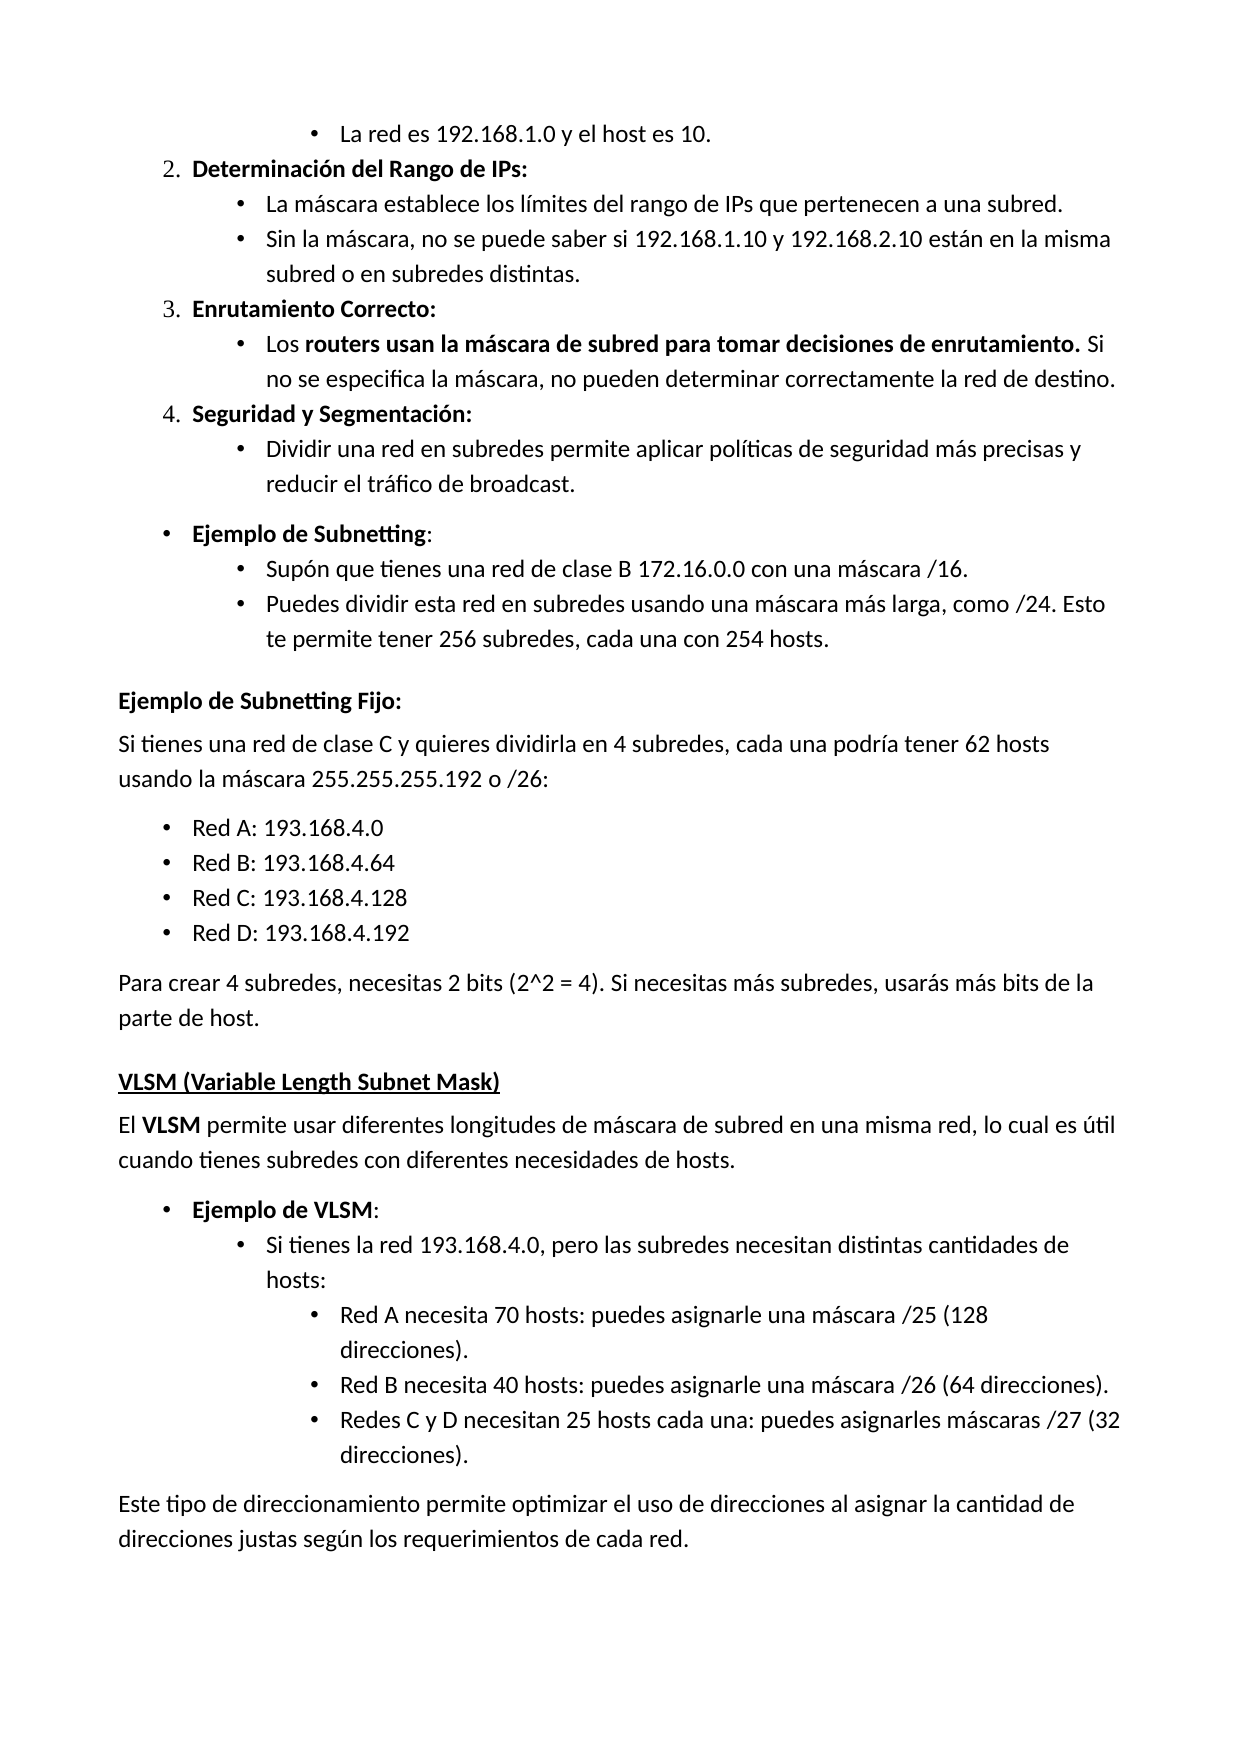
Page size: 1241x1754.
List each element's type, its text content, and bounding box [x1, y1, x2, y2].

list Supón que tienes una red de clase B 172.16.0.0 con una máscara /16. [236, 553, 1122, 583]
list Ejemplo de Subnetting: [162, 518, 1122, 548]
text Si tienes una red de clase C y quieres dividirla en 4 subredes, cada una podría tener 62 hosts usando la máscara 255.255.255.192 o /26: [118, 728, 1122, 793]
list Red C: 193.168.4.128 [162, 882, 1122, 913]
list Red A necesita 70 hosts: puedes asignarle una máscara /25 (128 direcciones). [310, 1299, 1122, 1364]
list Puedes dividir esta red en subredes usando una máscara más larga, como /24. Esto te permite tener 256 subredes, cada una con 254 hosts. [236, 588, 1122, 653]
list Enrutamiento Correcto: [162, 293, 1122, 324]
list Si tienes la red 193.168.4.0, pero las subredes necesitan distintas cantidades de hosts: [236, 1229, 1122, 1294]
list Los routers usan la máscara de subred para tomar decisiones de enrutamiento. Si no se especifica la máscara, no pueden determinar correctamente la red de destino. [236, 328, 1122, 394]
subtitle Ejemplo de Subnetting Fijo: [118, 685, 1122, 715]
list Red A: 193.168.4.0 [162, 812, 1122, 843]
subtitle VLSM (Variable Length Subnet Mask) [118, 1066, 1122, 1097]
text Para crear 4 subredes, necesitas 2 bits (2^2 = 4). Si necesitas más subredes, usarás más bits de la parte de host. [118, 967, 1122, 1032]
list Sin la máscara, no se puede saber si 192.168.1.10 y 192.168.2.10 están en la misma subred o en subredes distintas. [236, 223, 1122, 289]
list Red B: 193.168.4.64 [162, 847, 1122, 878]
text Este tipo de direccionamiento permite optimizar el uso de direcciones al asignar la cantidad de direcciones justas según los requerimientos de cada red. [118, 1488, 1122, 1554]
list Red D: 193.168.4.192 [162, 917, 1122, 948]
list Ejemplo de VLSM: [162, 1194, 1122, 1224]
list Redes C y D necesitan 25 hosts cada una: puedes asignarles máscaras /27 (32 direcciones). [310, 1404, 1122, 1469]
text El VLSM permite usar diferentes longitudes de máscara de subred en una misma red, lo cual es útil cuando tienes subredes con diferentes necesidades de hosts. [118, 1109, 1122, 1175]
list La red es 192.168.1.0 y el host es 10. [310, 118, 1122, 149]
list La máscara establece los límites del rango de IPs que pertenecen a una subred. [236, 188, 1122, 219]
list Red B necesita 40 hosts: puedes asignarle una máscara /26 (64 direcciones). [310, 1369, 1122, 1399]
list Seguridad y Segmentación: [162, 398, 1122, 429]
list Dividir una red en subredes permite aplicar políticas de seguridad más precisas y reducir el tráfico de broadcast. [236, 433, 1122, 499]
list Determinación del Rango de IPs: [162, 153, 1122, 184]
